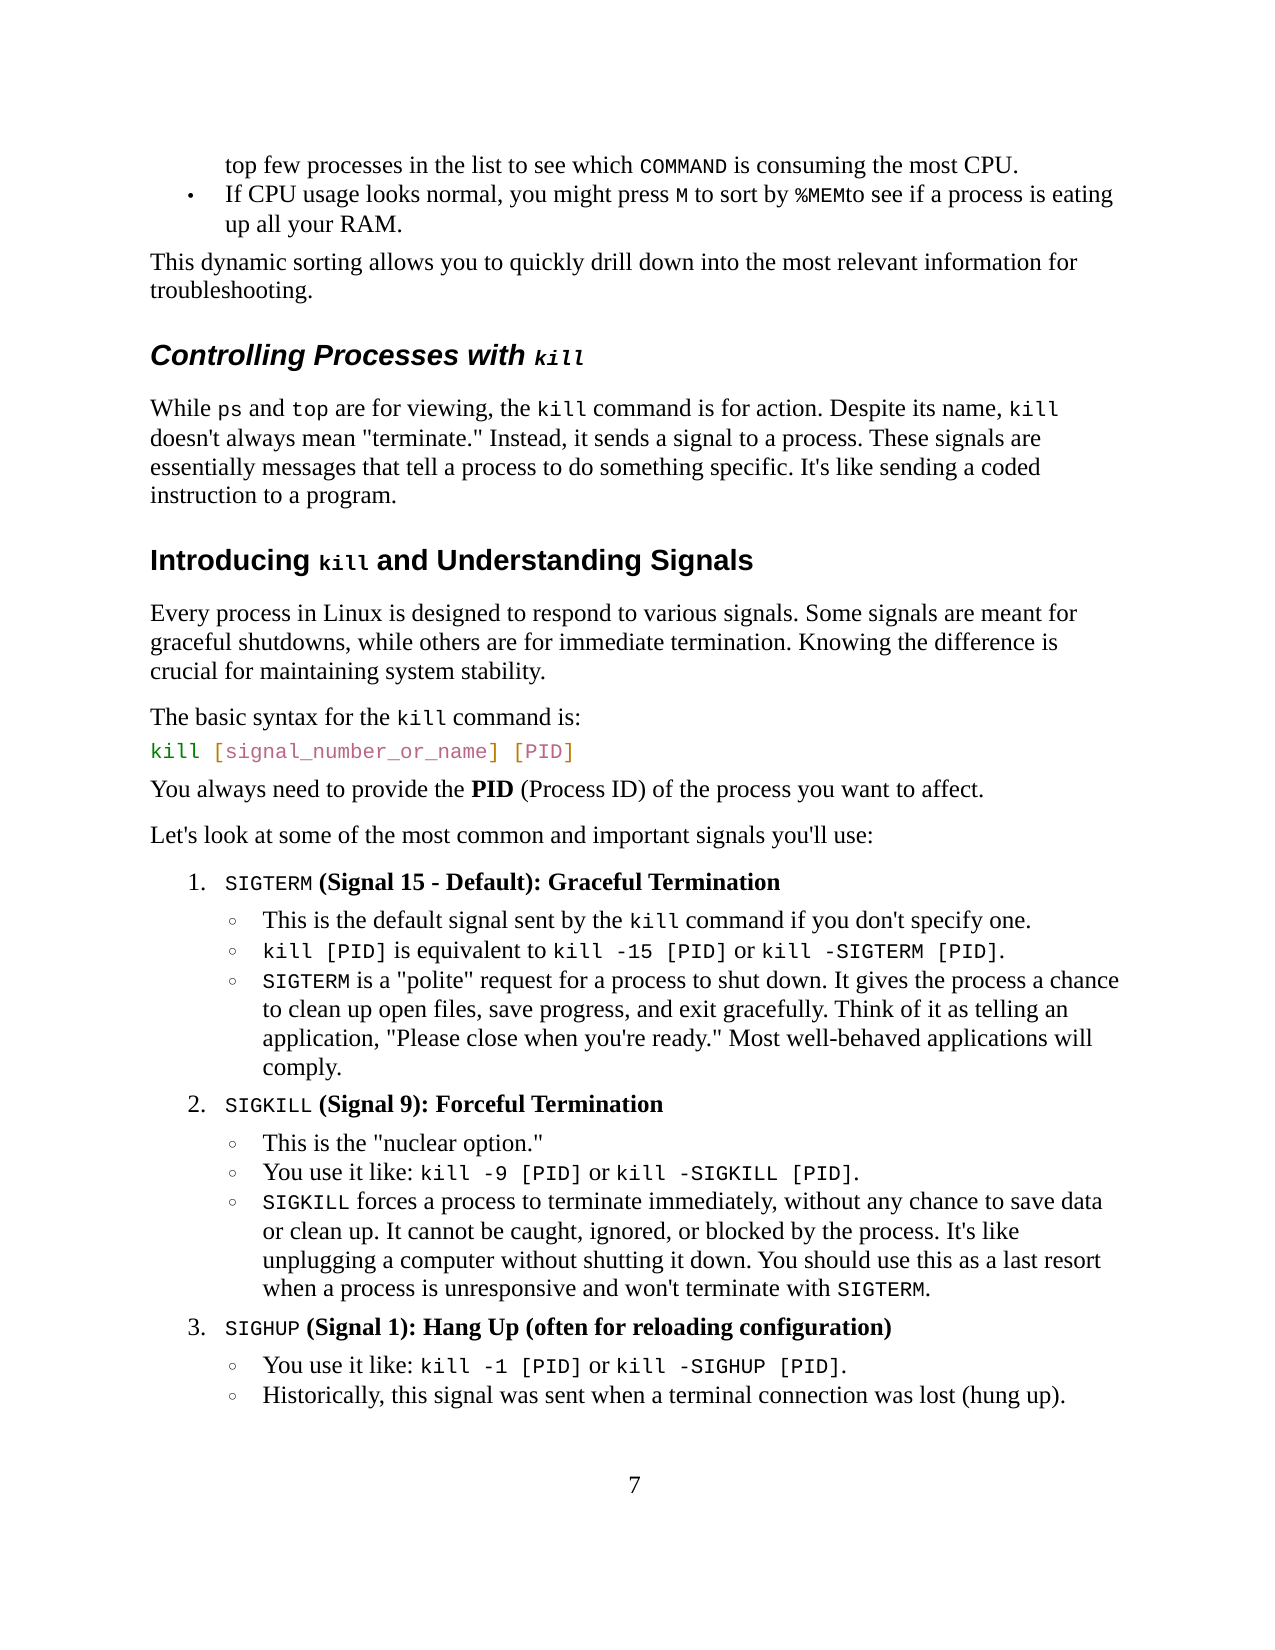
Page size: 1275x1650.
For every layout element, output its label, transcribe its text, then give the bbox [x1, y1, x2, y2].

list SIGHUP (Signal 1): Hang Up (often for reloading configuration) [187, 1312, 1125, 1342]
text Every process in Linux is designed to respond to various signals. Some signals are meant for graceful shutdowns, while others are for immediate termination. Knowing the difference is crucial for maintaining system stability. [150, 598, 1125, 684]
subtitle Controlling Processes with kill [150, 338, 1125, 372]
list SIGTERM (Signal 15 - Default): Graceful Termination [187, 867, 1125, 897]
list SIGKILL forces a process to terminate immediately, without any chance to save data or clean up. It cannot be caught, ignored, or blocked by the process. It's like unplugging a computer without shutting it down. You should use this as a last resort when a process is unresponsive and won't terminate with SIGTERM. [225, 1186, 1125, 1303]
text While ps and top are for viewing, the kill command is for action. Despite its name, kill doesn't always mean "terminate." Instead, it sends a signal to a process. These signals are essentially messages that tell a process to do something specific. It's like sending a coded instruction to a program. [150, 393, 1125, 509]
list SIGTERM is a "polite" request for a process to shut down. It gives the process a chance to clean up open files, save progress, and exit gracefully. Think of it as telling an application, "Please close when you're ready." Most well-behaved applications will comply. [225, 965, 1125, 1081]
text The basic syntax for the kill command is: [150, 702, 1125, 732]
text You always need to provide the PID (Process ID) of the process you want to affect. [150, 774, 1125, 802]
list If CPU usage looks normal, you might press M to sort by %MEMto see if a process is eating up all your RAM. [187, 179, 1125, 238]
list SIGKILL (Signal 9): Forceful Termination [187, 1089, 1125, 1119]
text kill [signal_number_or_name] [PID] [150, 741, 1125, 765]
list Historically, this signal was sent when a terminal connection was lost (hung up). [225, 1380, 1125, 1409]
list You use it like: kill -9 [PID] or kill -SIGKILL [PID]. [225, 1157, 1125, 1186]
text Let's look at some of the most common and important signals you'll use: [150, 820, 1125, 849]
list You use it like: kill -1 [PID] or kill -SIGHUP [PID]. [225, 1351, 1125, 1380]
list top few processes in the list to see which COMMAND is consuming the most CPU. [187, 150, 1125, 179]
list This is the default signal sent by the kill command if you don't specify one. [225, 906, 1125, 935]
list kill [PID] is equivalent to kill -15 [PID] or kill -SIGTERM [PID]. [225, 935, 1125, 965]
text This dynamic sorting allows you to quickly drill down into the most relevant information for troubleshooting. [150, 247, 1125, 304]
list This is the "nuclear option." [225, 1128, 1125, 1157]
subtitle Introducing kill and Understanding Signals [150, 543, 1125, 577]
